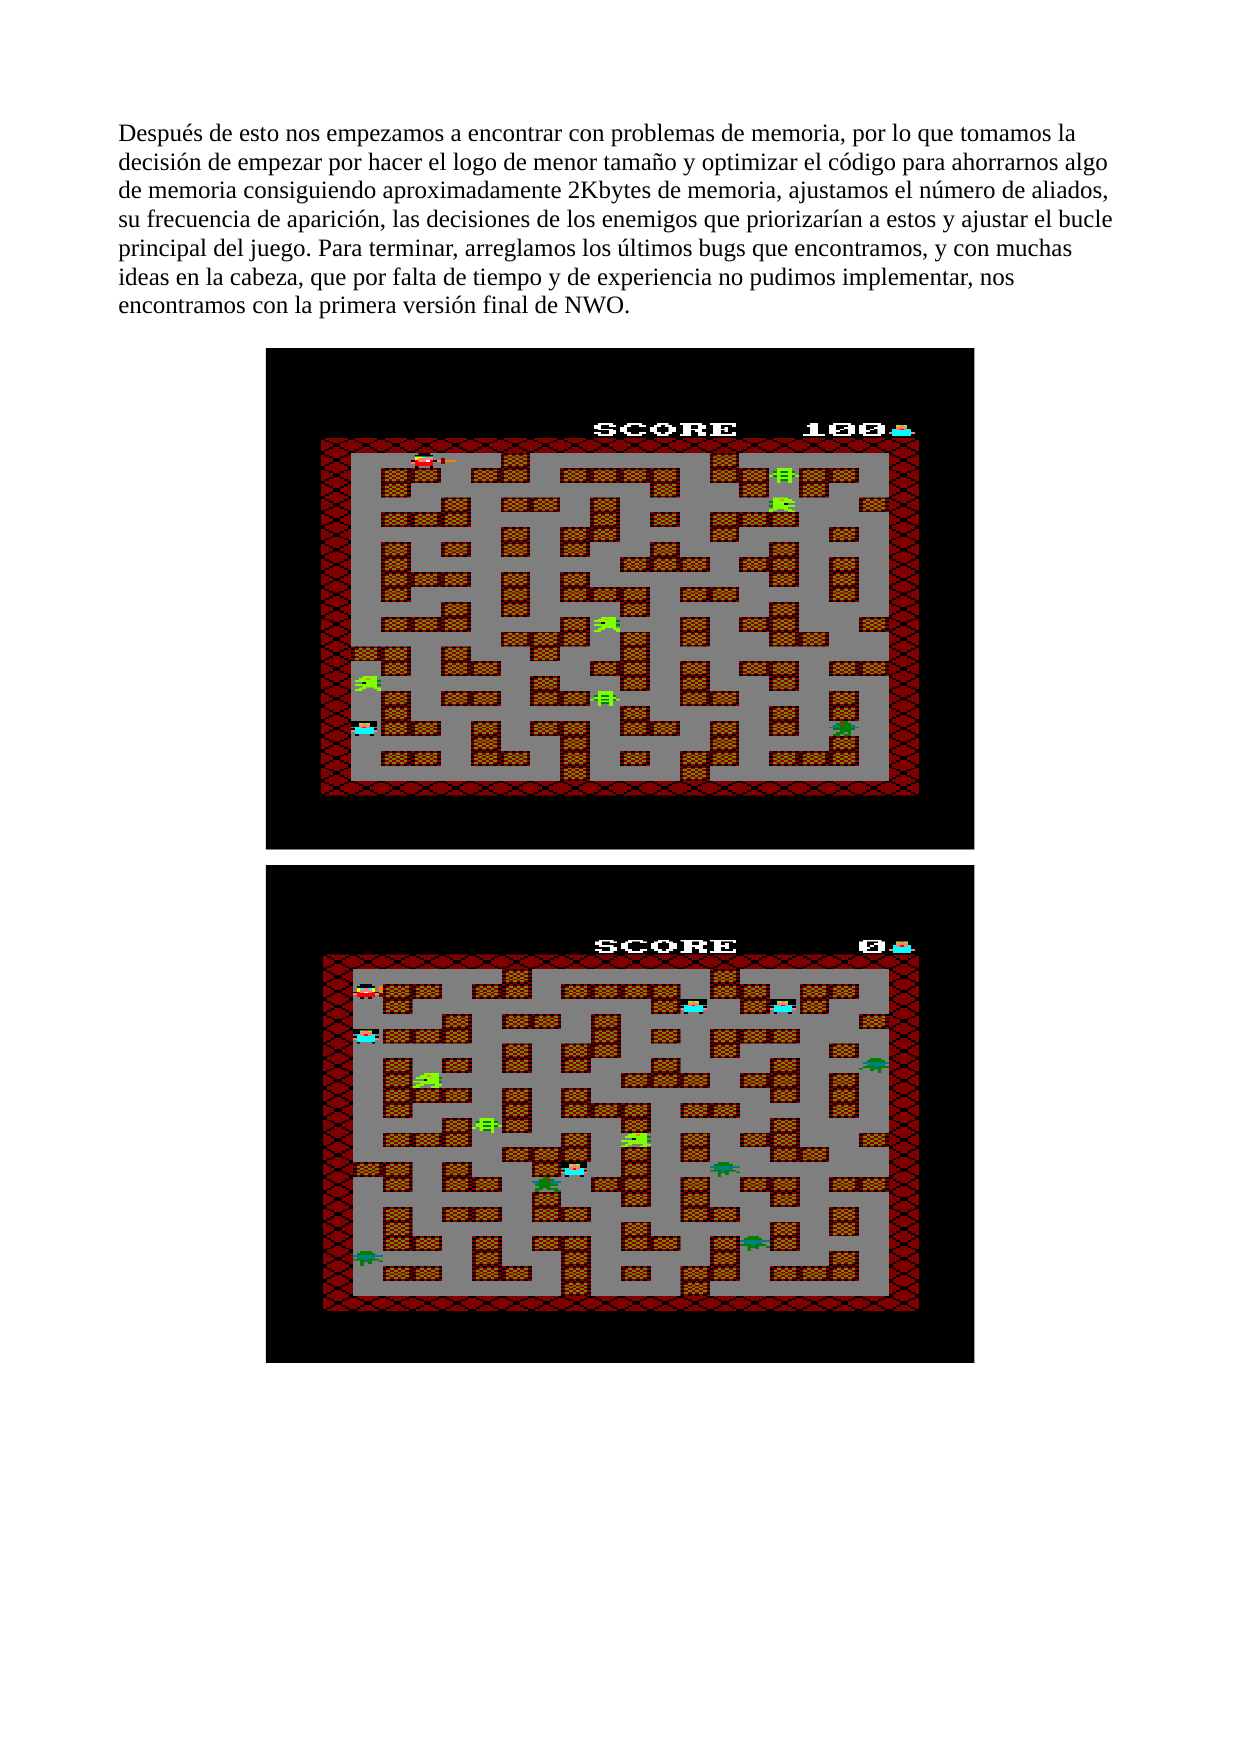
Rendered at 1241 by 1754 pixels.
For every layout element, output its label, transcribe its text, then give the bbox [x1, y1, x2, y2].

picture [265, 865, 975, 1363]
picture [265, 348, 975, 850]
text Después de esto nos empezamos a encontrar con problemas de memoria, por lo que tomamos la decisión de empezar por hacer el logo de menor tamaño y optimizar el código para ahorrarnos algo de memoria consiguiendo aproximadamente 2Kbytes de memoria, ajustamos el número de aliados, su frecuencia de aparición, las decisiones de los enemigos que priorizarían a estos y ajustar el bucle principal del juego. Para terminar, arreglamos los últimos bugs que encontramos, y con muchas ideas en la cabeza, que por falta de tiempo y de experiencia no pudimos implementar, nos encontramos con la primera versión final de NWO. [118, 118, 1122, 319]
